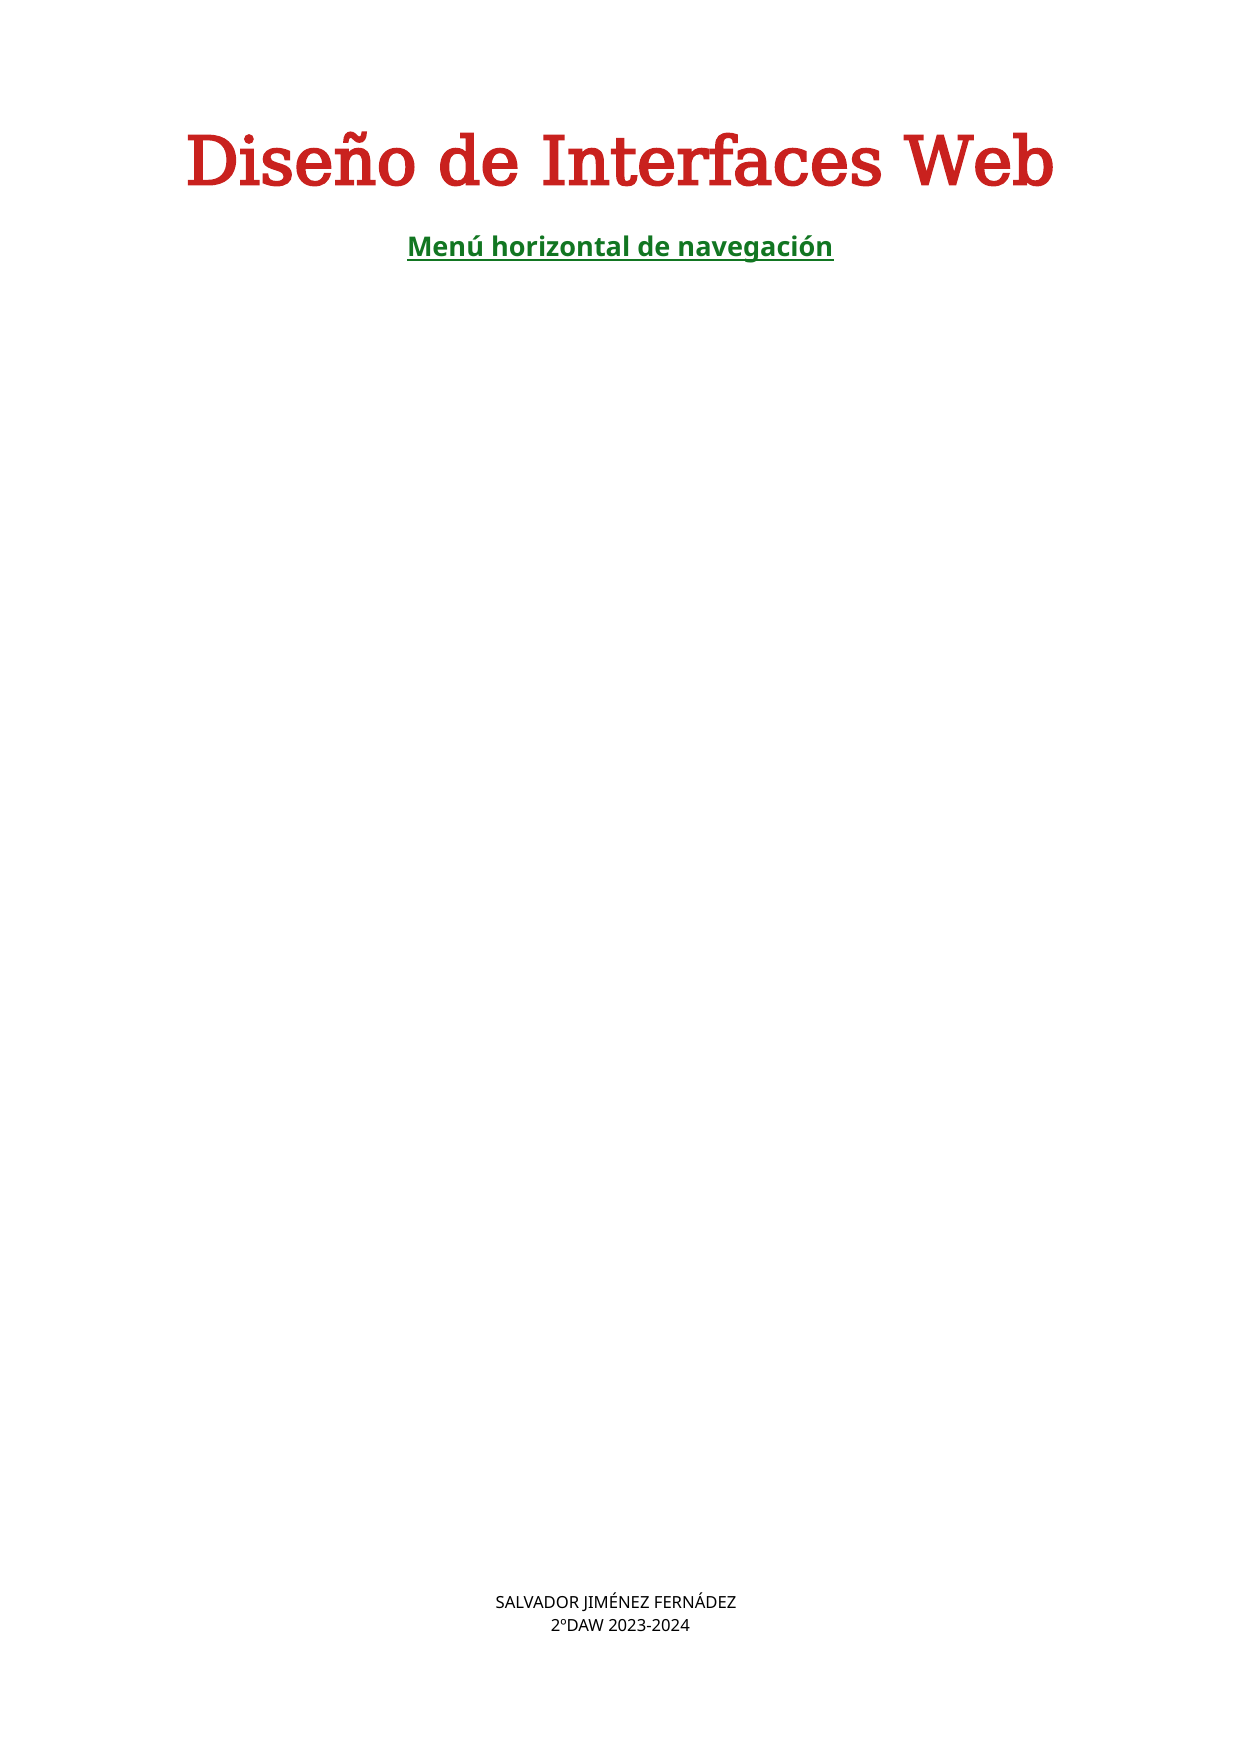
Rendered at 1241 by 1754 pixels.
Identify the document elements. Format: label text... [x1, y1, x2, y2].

text Menú horizontal de navegación [118, 228, 1122, 264]
